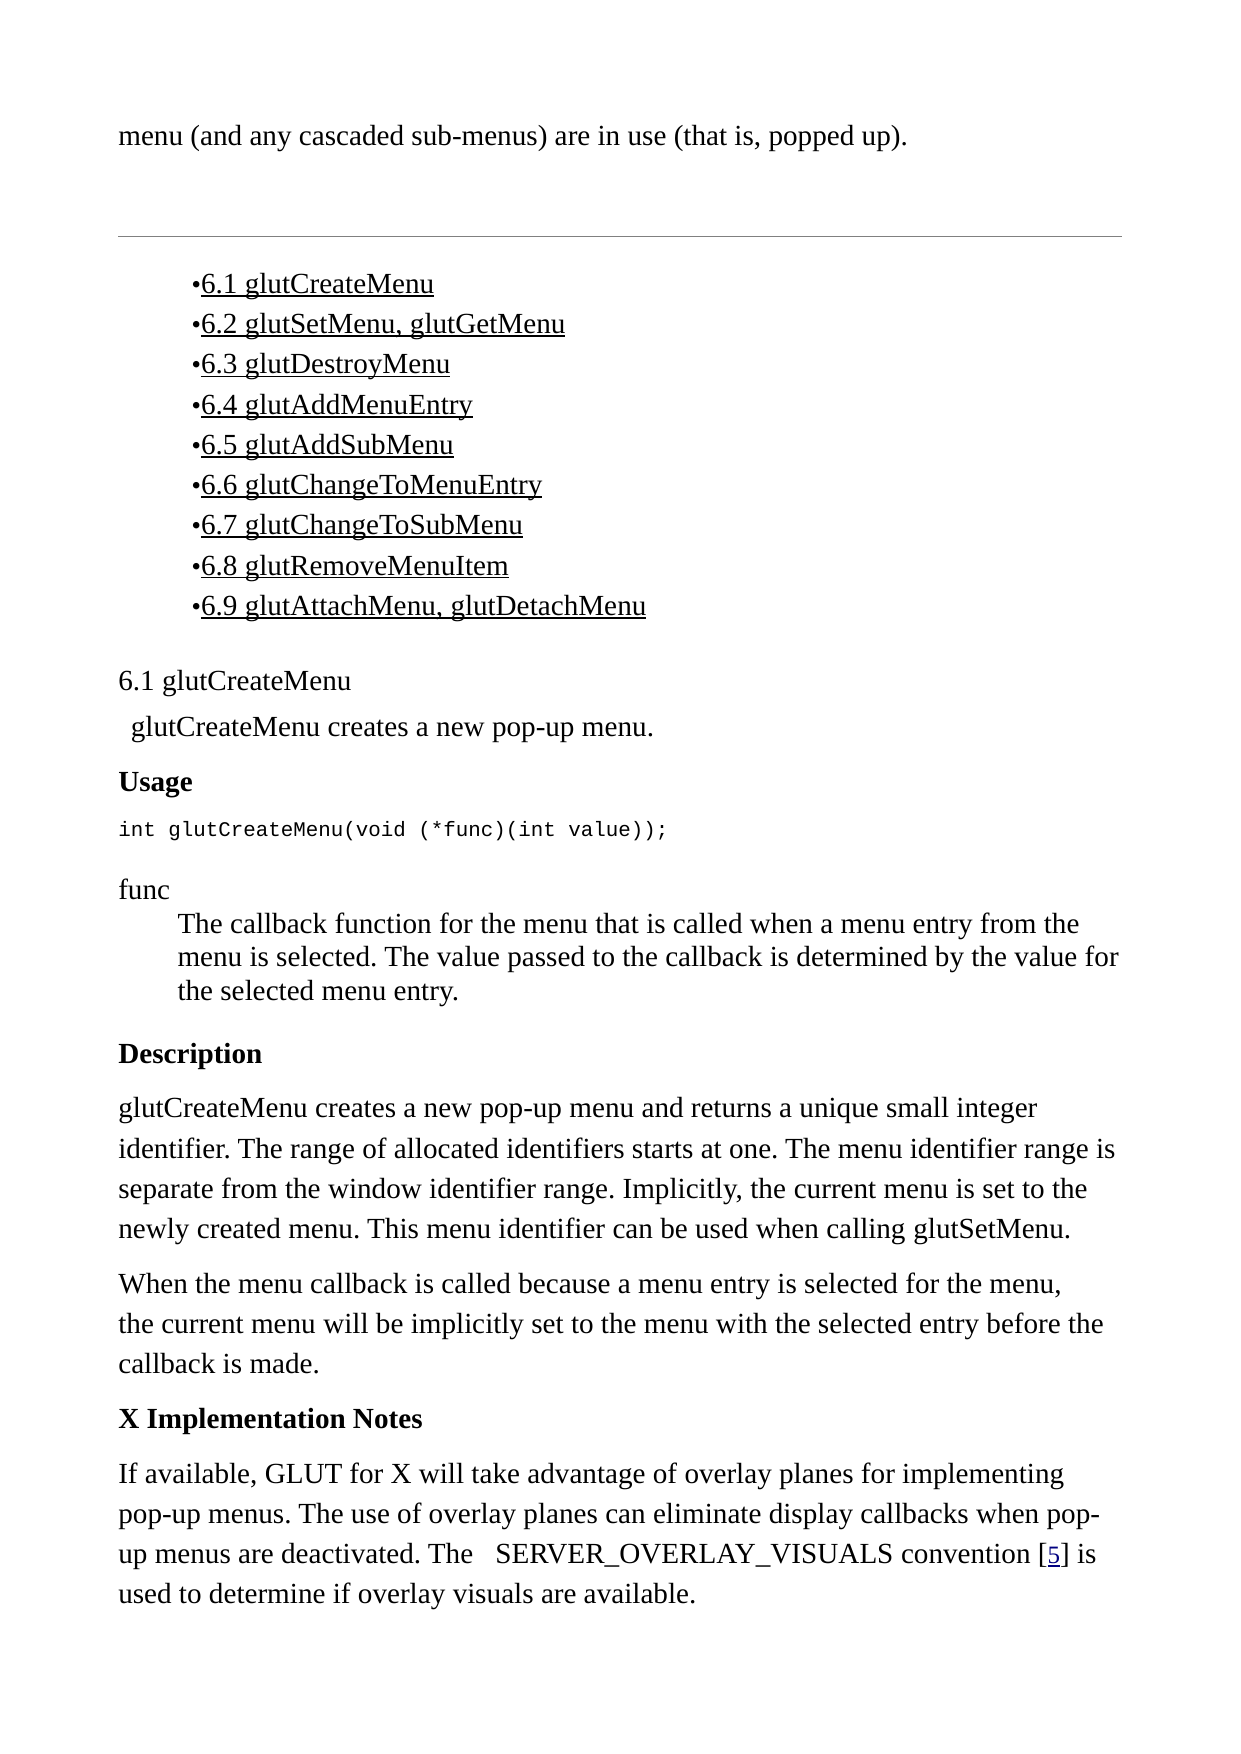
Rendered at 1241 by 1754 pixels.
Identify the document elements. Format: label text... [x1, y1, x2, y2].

subtitle func [118, 872, 1122, 906]
text glutCreateMenu creates a new pop-up menu and returns a unique small integer identifier. The range of allocated identifiers starts at one. The menu identifier range is separate from the window identifier range. Implicitly, the current menu is set to the newly created menu. This menu identifier can be used when calling glutSetMenu. [118, 1091, 1122, 1245]
text menu (and any cascaded sub-menus) are in use (that is, popped up). [118, 118, 1122, 152]
text If available, GLUT for X will take advantage of overlay planes for implementing pop-up menus. The use of overlay planes can eliminate display callbacks when pop-up menus are deactivated. The SERVER_OVERLAY_VISUALS convention [5] is used to determine if overlay visuals are available. [118, 1456, 1122, 1610]
text glutCreateMenu creates a new pop-up menu. [118, 709, 1122, 743]
list 6.7 glutChangeToSubMenu [118, 507, 1122, 541]
text When the menu callback is called because a menu entry is selected for the menu, the current menu will be implicitly set to the menu with the selected entry before the callback is made. [118, 1266, 1122, 1380]
list 6.3 glutDestroyMenu [118, 347, 1122, 380]
subtitle 6.1 glutCreateMenu [118, 663, 1122, 697]
list 6.5 glutAddSubMenu [118, 427, 1122, 461]
list 6.4 glutAddMenuEntry [118, 387, 1122, 420]
list 6.6 glutChangeToMenuEntry [118, 467, 1122, 501]
list The callback function for the menu that is called when a menu entry from the menu is selected. The value passed to the callback is determined by the value for the selected menu entry. [177, 906, 1122, 1006]
text Description [118, 1036, 1122, 1069]
text X Implementation Notes [118, 1401, 1122, 1435]
text Usage [118, 764, 1122, 798]
list 6.2 glutSetMenu, glutGetMenu [118, 306, 1122, 340]
list 6.8 glutRemoveMenuItem [118, 548, 1122, 581]
text int glutCreateMenu(void (*func)(int value)); [118, 819, 1122, 843]
list 6.9 glutAttachMenu, glutDetachMenu [118, 588, 1122, 621]
list 6.1 glutCreateMenu [118, 266, 1122, 300]
